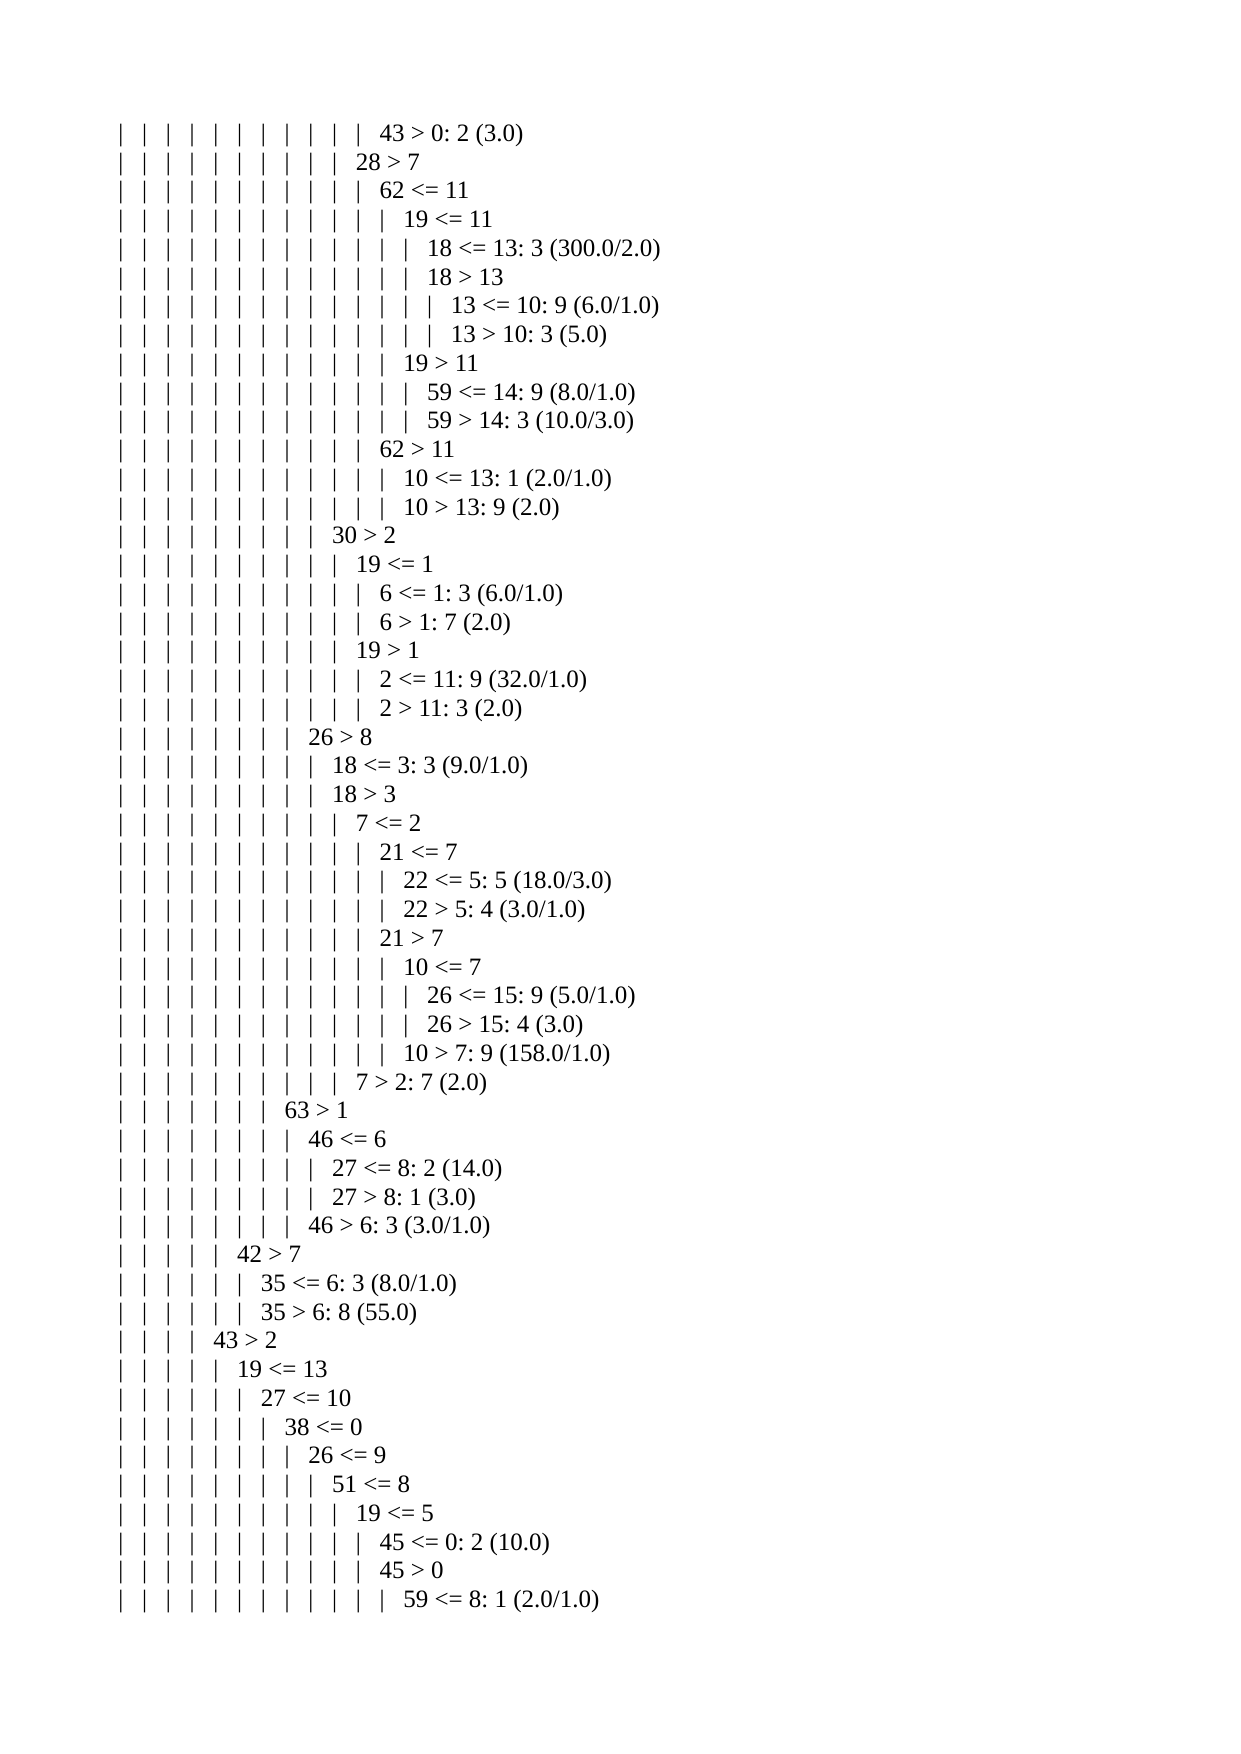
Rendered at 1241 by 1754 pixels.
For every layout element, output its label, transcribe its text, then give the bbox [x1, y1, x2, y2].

text | | | | | | | | 46 > 6: 3 (3.0/1.0) [118, 1211, 1122, 1239]
text | | | | | | | | 46 <= 6 [118, 1124, 1122, 1153]
text | | | | | | | | | | | 43 > 0: 2 (3.0) [118, 118, 1122, 147]
text | | | | | 42 > 7 [118, 1239, 1122, 1268]
text | | | | | | | | | 27 > 8: 1 (3.0) [118, 1182, 1122, 1211]
text | | | | | | | | | | | | 10 <= 7 [118, 952, 1122, 981]
text | | | | 43 > 2 [118, 1326, 1122, 1354]
text | | | | | | | | | | 19 <= 5 [118, 1498, 1122, 1527]
text | | | | | | | | 26 > 8 [118, 722, 1122, 751]
text | | | | | | | | | | | | 59 <= 8: 1 (2.0/1.0) [118, 1584, 1122, 1613]
text | | | | | | | | | 30 > 2 [118, 521, 1122, 549]
text | | | | | | | | | | | | | 26 <= 15: 9 (5.0/1.0) [118, 981, 1122, 1009]
text | | | | | | | 63 > 1 [118, 1096, 1122, 1124]
text | | | | | | 27 <= 10 [118, 1383, 1122, 1412]
text | | | | | | | | | | | | | 26 > 15: 4 (3.0) [118, 1009, 1122, 1038]
text | | | | | | | | | | | | 22 <= 5: 5 (18.0/3.0) [118, 866, 1122, 894]
text | | | | | | | | | | | | | | 13 <= 10: 9 (6.0/1.0) [118, 291, 1122, 319]
text | | | | | | | | | | | | | 18 > 13 [118, 262, 1122, 291]
text | | | | | | | | | | 19 <= 1 [118, 549, 1122, 578]
text | | | | | | | | | | | 6 <= 1: 3 (6.0/1.0) [118, 578, 1122, 607]
text | | | | | | | | | | | 45 > 0 [118, 1556, 1122, 1584]
text | | | | | | | | | | | | 10 > 7: 9 (158.0/1.0) [118, 1038, 1122, 1067]
text | | | | | | | | | | | 2 <= 11: 9 (32.0/1.0) [118, 664, 1122, 693]
text | | | | | | | | | | | 62 > 11 [118, 434, 1122, 463]
text | | | | | | | | | | | | | 59 <= 14: 9 (8.0/1.0) [118, 377, 1122, 406]
text | | | | | | | | | | | | 22 > 5: 4 (3.0/1.0) [118, 894, 1122, 923]
text | | | | | | | | | | | | 19 > 11 [118, 348, 1122, 377]
text | | | | | | | | | | | | | 18 <= 13: 3 (300.0/2.0) [118, 233, 1122, 262]
text | | | | | | | | | | 7 <= 2 [118, 808, 1122, 837]
text | | | | | | | | | | | | 10 > 13: 9 (2.0) [118, 492, 1122, 521]
text | | | | | | 35 > 6: 8 (55.0) [118, 1297, 1122, 1326]
text | | | | | | | | | 18 <= 3: 3 (9.0/1.0) [118, 751, 1122, 779]
text | | | | | | | | | | 7 > 2: 7 (2.0) [118, 1067, 1122, 1096]
text | | | | | | | | | 51 <= 8 [118, 1469, 1122, 1498]
text | | | | | | | | 26 <= 9 [118, 1441, 1122, 1469]
text | | | | | | | | | | | 62 <= 11 [118, 176, 1122, 204]
text | | | | | | | | | | 28 > 7 [118, 147, 1122, 176]
text | | | | | | | | | | | | 10 <= 13: 1 (2.0/1.0) [118, 463, 1122, 492]
text | | | | | | | | | | | | 19 <= 11 [118, 204, 1122, 233]
text | | | | | | | | | 18 > 3 [118, 779, 1122, 808]
text | | | | | 19 <= 13 [118, 1354, 1122, 1383]
text | | | | | | | | | | | 6 > 1: 7 (2.0) [118, 607, 1122, 636]
text | | | | | | | | | | | 21 <= 7 [118, 837, 1122, 866]
text | | | | | | | | | | | 21 > 7 [118, 923, 1122, 952]
text | | | | | | | | | | | | | 59 > 14: 3 (10.0/3.0) [118, 406, 1122, 434]
text | | | | | | | | | | | 2 > 11: 3 (2.0) [118, 693, 1122, 722]
text | | | | | | 35 <= 6: 3 (8.0/1.0) [118, 1268, 1122, 1297]
text | | | | | | | | | 27 <= 8: 2 (14.0) [118, 1153, 1122, 1182]
text | | | | | | | | | | | 45 <= 0: 2 (10.0) [118, 1527, 1122, 1556]
text | | | | | | | | | | 19 > 1 [118, 636, 1122, 664]
text | | | | | | | | | | | | | | 13 > 10: 3 (5.0) [118, 319, 1122, 348]
text | | | | | | | 38 <= 0 [118, 1412, 1122, 1441]
